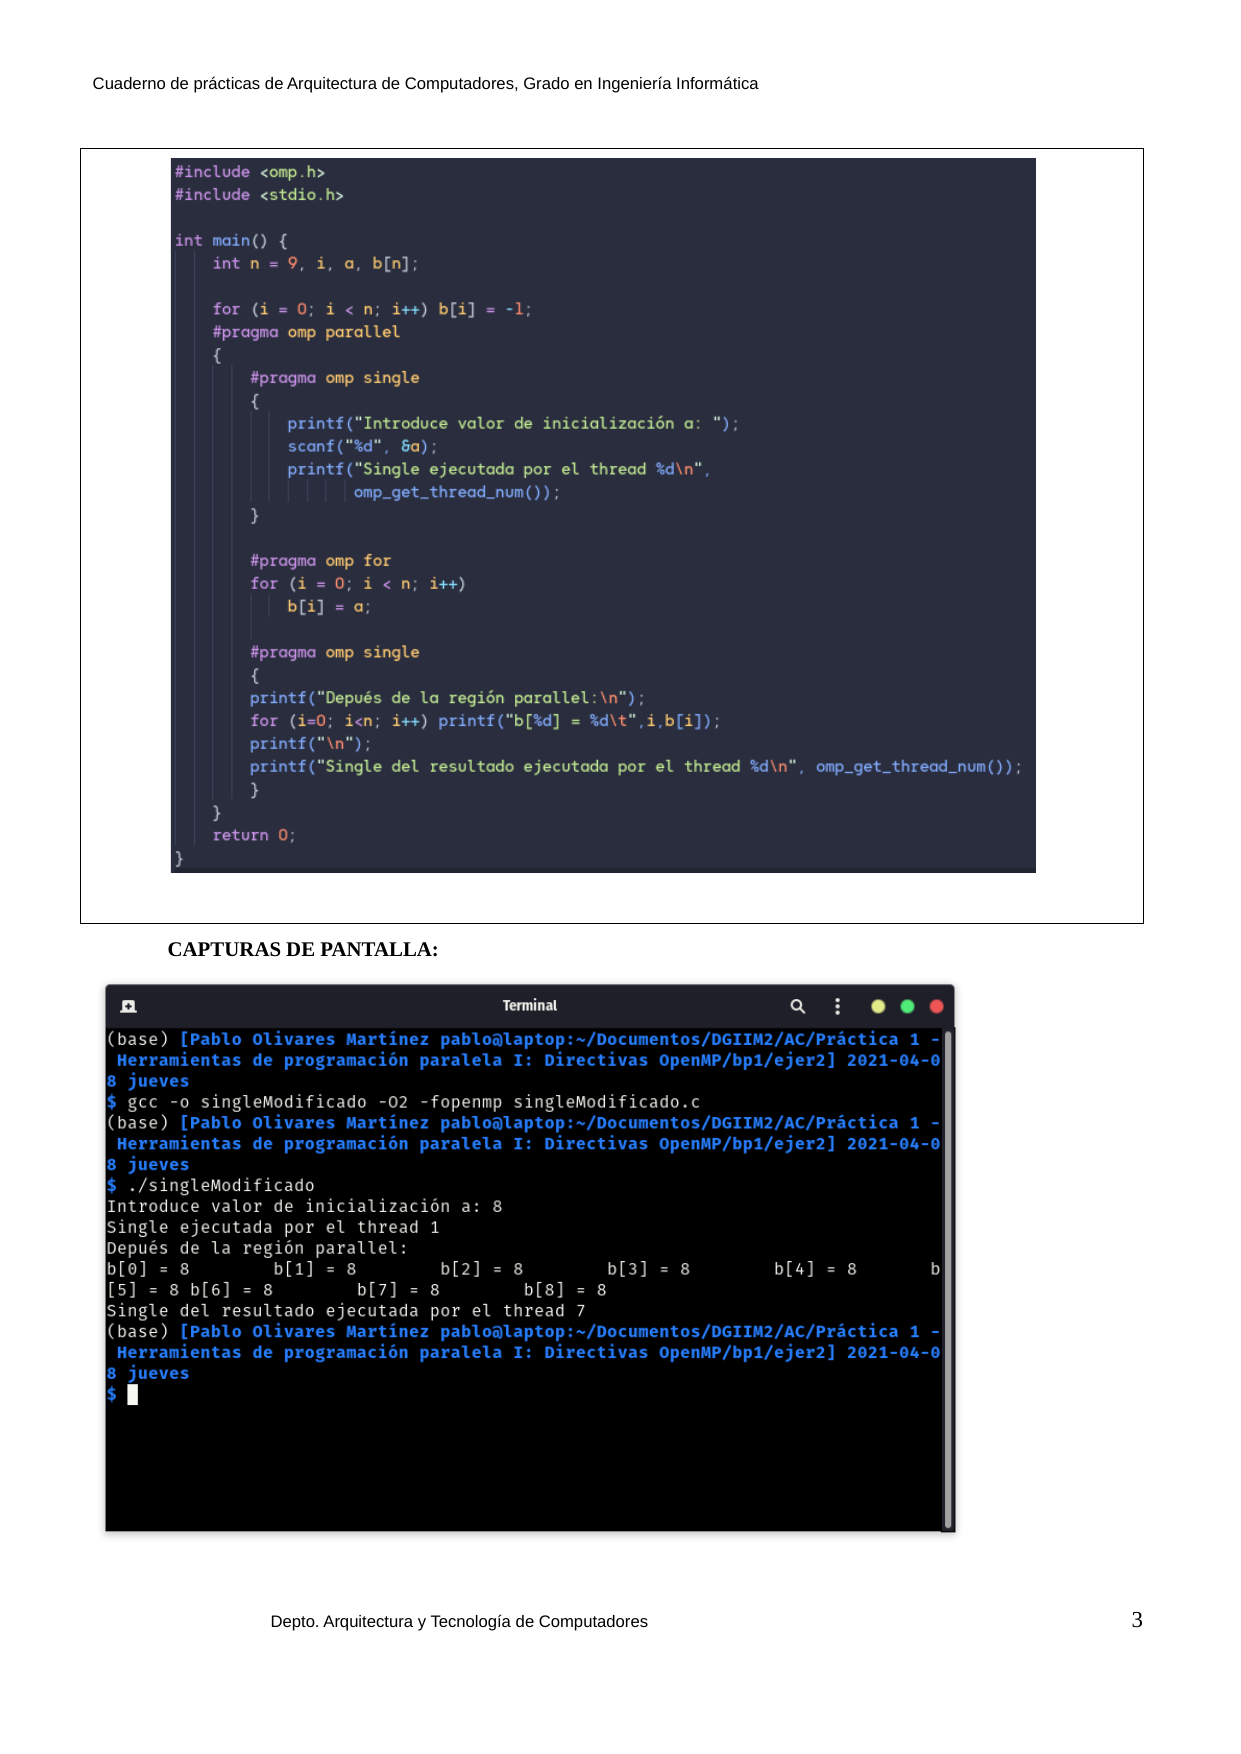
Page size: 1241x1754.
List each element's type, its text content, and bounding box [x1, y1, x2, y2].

text CAPTURAS DE PANTALLA: [167, 937, 1143, 961]
picture [92, 973, 968, 1547]
table_header [81, 149, 1143, 923]
picture [170, 158, 1036, 873]
